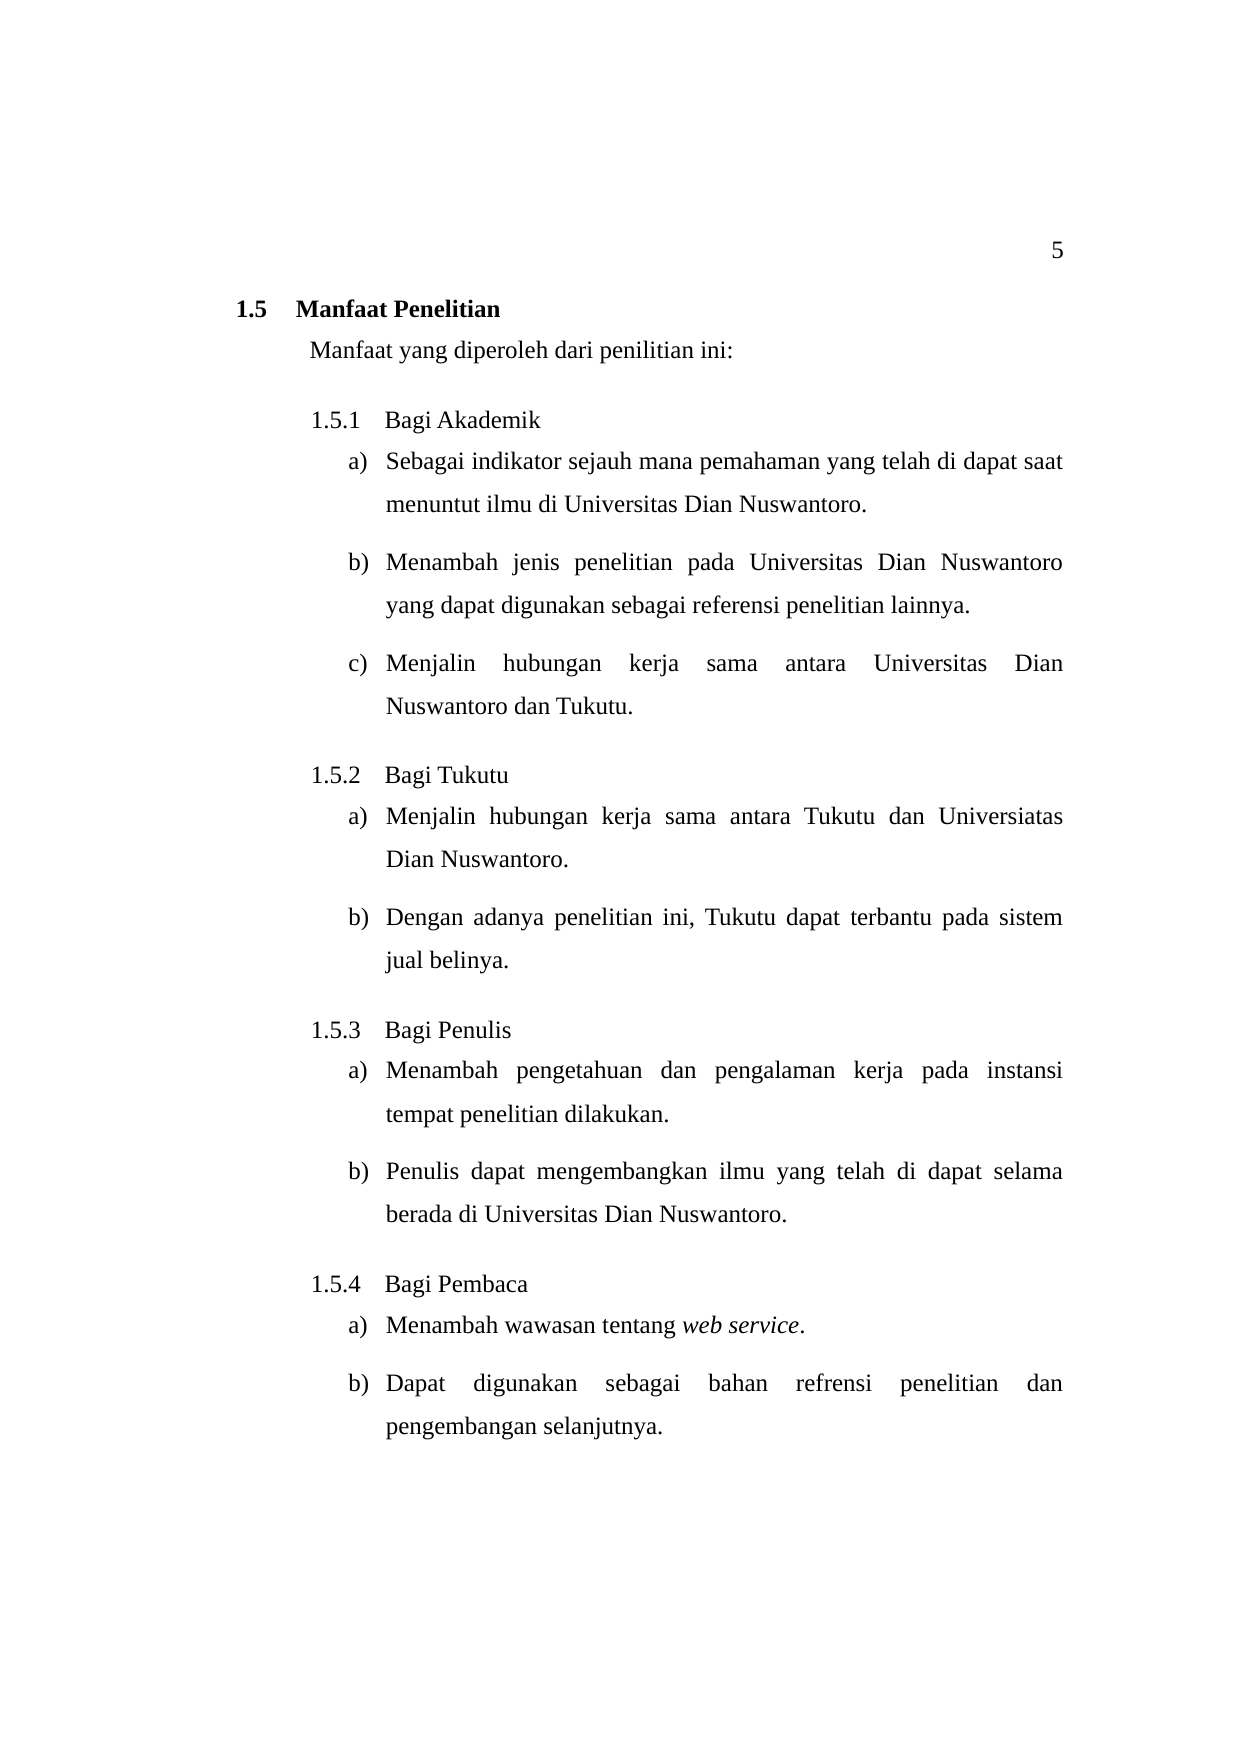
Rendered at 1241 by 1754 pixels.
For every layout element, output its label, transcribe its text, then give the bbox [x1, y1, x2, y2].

list Menambah jenis penelitian pada Universitas Dian Nuswantoro yang dapat digunakan sebagai referensi penelitian lainnya. [348, 547, 1063, 619]
subtitle Bagi Pembaca [311, 1269, 1063, 1298]
list Sebagai indikator sejauh mana pemahaman yang telah di dapat saat menuntut ilmu di Universitas Dian Nuswantoro. [348, 446, 1063, 518]
subtitle Bagi Akademik [311, 405, 1063, 434]
list Menambah pengetahuan dan pengalaman kerja pada instansi tempat penelitian dilakukan. [348, 1056, 1063, 1127]
list Menjalin hubungan kerja sama antara Tukutu dan Universiatas Dian Nuswantoro. [348, 801, 1063, 873]
list Menambah wawasan tentang web service. [348, 1310, 1063, 1339]
subtitle Bagi Penulis [311, 1015, 1063, 1043]
list Penulis dapat mengembangkan ilmu yang telah di dapat selama berada di Universitas Dian Nuswantoro. [348, 1156, 1063, 1228]
subtitle Bagi Tukutu [311, 760, 1063, 789]
text Manfaat yang diperoleh dari penilitian ini: [236, 336, 1063, 364]
subtitle Manfaat Penelitian [236, 294, 1063, 323]
list Dapat digunakan sebagai bahan refrensi penelitian dan pengembangan selanjutnya. [348, 1368, 1063, 1439]
list Menjalin hubungan kerja sama antara Universitas Dian Nuswantoro dan Tukutu. [348, 648, 1063, 719]
list Dengan adanya penelitian ini, Tukutu dapat terbantu pada sistem jual belinya. [348, 902, 1063, 974]
